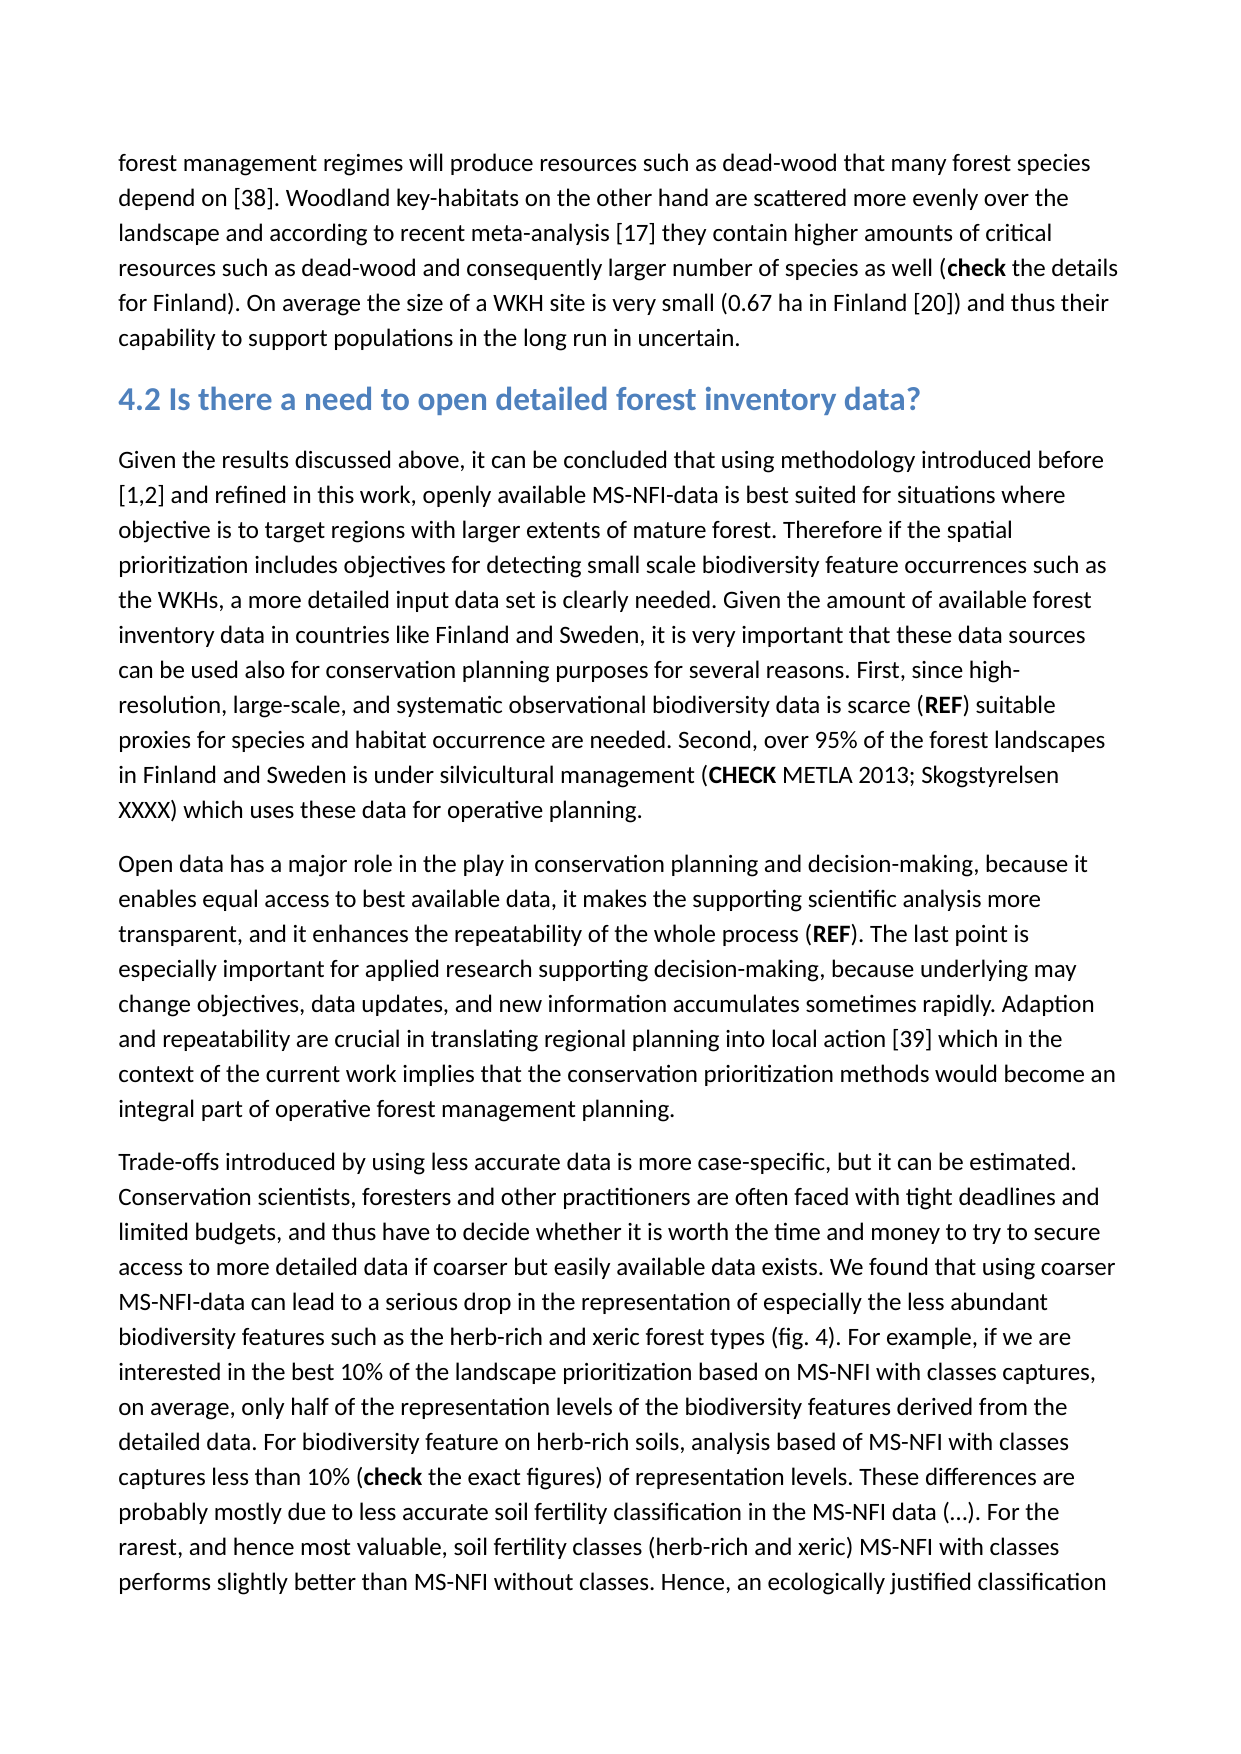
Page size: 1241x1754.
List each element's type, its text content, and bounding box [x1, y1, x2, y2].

text Trade-offs introduced by using less accurate data is more case-specific, but it can be estimated. Conservation scientists, foresters and other practitioners are often faced with tight deadlines and limited budgets, and thus have to decide whether it is worth the time and money to try to secure access to more detailed data if coarser but easily available data exists. We found that using coarser MS-NFI-data can lead to a serious drop in the representation of especially the less abundant biodiversity features such as the herb-rich and xeric forest types (fig. 4). For example, if we are interested in the best 10% of the landscape prioritization based on MS-NFI with classes captures, on average, only half of the representation levels of the biodiversity features derived from the detailed data. For biodiversity feature on herb-rich soils, analysis based of MS-NFI with classes captures less than 10% (check the exact figures) of representation levels. These differences are probably mostly due to less accurate soil fertility classification in the MS-NFI data (…). For the rarest, and hence most valuable, soil fertility classes (herb-rich and xeric) MS-NFI with classes performs slightly better than MS-NFI without classes. Hence, an ecologically justified classification [118, 1146, 1122, 1597]
text Given the results discussed above, it can be concluded that using methodology introduced before [1,2] and refined in this work, openly available MS-NFI-data is best suited for situations where objective is to target regions with larger extents of mature forest. Therefore if the spatial prioritization includes objectives for detecting small scale biodiversity feature occurrences such as the WKHs, a more detailed input data set is clearly needed. Given the amount of available forest inventory data in countries like Finland and Sweden, it is very important that these data sources can be used also for conservation planning purposes for several reasons. First, since high-resolution, large-scale, and systematic observational biodiversity data is scarce (REF) suitable proxies for species and habitat occurrence are needed. Second, over 95% of the forest landscapes in Finland and Sweden is under silvicultural management (CHECK METLA 2013; Skogstyrelsen XXXX) which uses these data for operative planning. [118, 444, 1122, 824]
subtitle 4.2 Is there a need to open detailed forest inventory data? [118, 378, 1122, 419]
text forest management regimes will produce resources such as dead-wood that many forest species depend on [38]. Woodland key-habitats on the other hand are scattered more evenly over the landscape and according to recent meta-analysis [17] they contain higher amounts of critical resources such as dead-wood and consequently larger number of species as well (check the details for Finland). On average the size of a WKH site is very small (0.67 ha in Finland [20]) and thus their capability to support populations in the long run in uncertain. [118, 148, 1122, 353]
text Open data has a major role in the play in conservation planning and decision-making, because it enables equal access to best available data, it makes the supporting scientific analysis more transparent, and it enhances the repeatability of the whole process (REF). The last point is especially important for applied research supporting decision-making, because underlying may change objectives, data updates, and new information accumulates sometimes rapidly. Adaption and repeatability are crucial in translating regional planning into local action [39] which in the context of the current work implies that the conservation prioritization methods would become an integral part of operative forest management planning. [118, 848, 1122, 1123]
